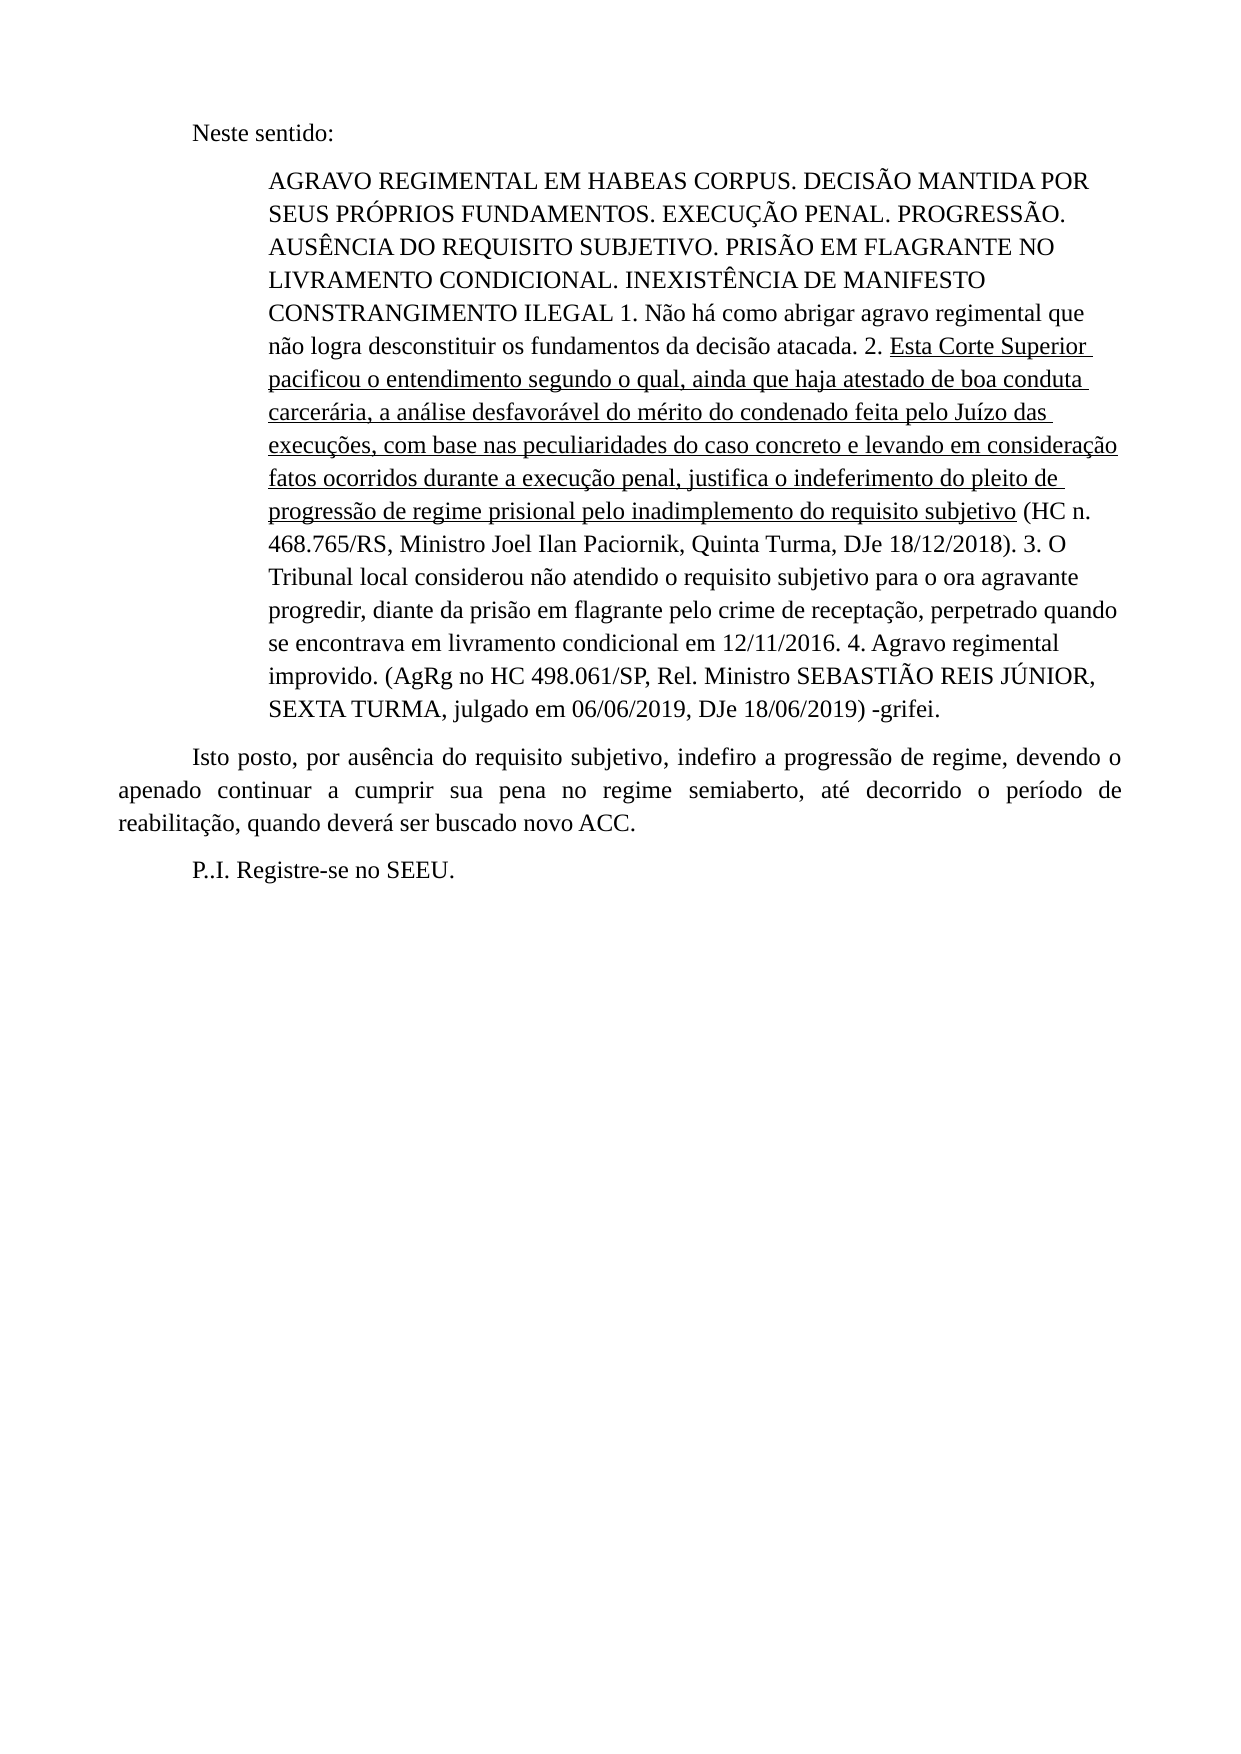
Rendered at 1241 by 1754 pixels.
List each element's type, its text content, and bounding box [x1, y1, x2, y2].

text Isto posto, por ausência do requisito subjetivo, indefiro a progressão de regime, devendo o apenado continuar a cumprir sua pena no regime semiaberto, até decorrido o período de reabilitação, quando deverá ser buscado novo ACC. [118, 742, 1122, 836]
text AGRAVO REGIMENTAL EM HABEAS CORPUS. DECISÃO MANTIDA POR SEUS PRÓPRIOS FUNDAMENTOS. EXECUÇÃO PENAL. PROGRESSÃO. AUSÊNCIA DO REQUISITO SUBJETIVO. PRISÃO EM FLAGRANTE NO LIVRAMENTO CONDICIONAL. INEXISTÊNCIA DE MANIFESTO CONSTRANGIMENTO ILEGAL 1. Não há como abrigar agravo regimental que não logra desconstituir os fundamentos da decisão atacada. 2. Esta Corte Superior pacificou o entendimento segundo o qual, ainda que haja atestado de boa conduta carcerária, a análise desfavorável do mérito do condenado feita pelo Juízo das execuções, com base nas peculiaridades do caso concreto e levando em consideração fatos ocorridos durante a execução penal, justifica o indeferimento do pleito de progressão de regime prisional pelo inadimplemento do requisito subjetivo (HC n. 468.765/RS, Ministro Joel Ilan Paciornik, Quinta Turma, DJe 18/12/2018). 3. O Tribunal local considerou não atendido o requisito subjetivo para o ora agravante progredir, diante da prisão em flagrante pelo crime de receptação, perpetrado quando se encontrava em livramento condicional em 12/11/2016. 4. Agravo regimental improvido. (AgRg no HC 498.061/SP, Rel. Ministro SEBASTIÃO REIS JÚNIOR, SEXTA TURMA, julgado em 06/06/2019, DJe 18/06/2019) -grifei. [268, 166, 1122, 723]
text Neste sentido: [118, 118, 1122, 147]
text P..I. Registre-se no SEEU. [118, 855, 1122, 884]
